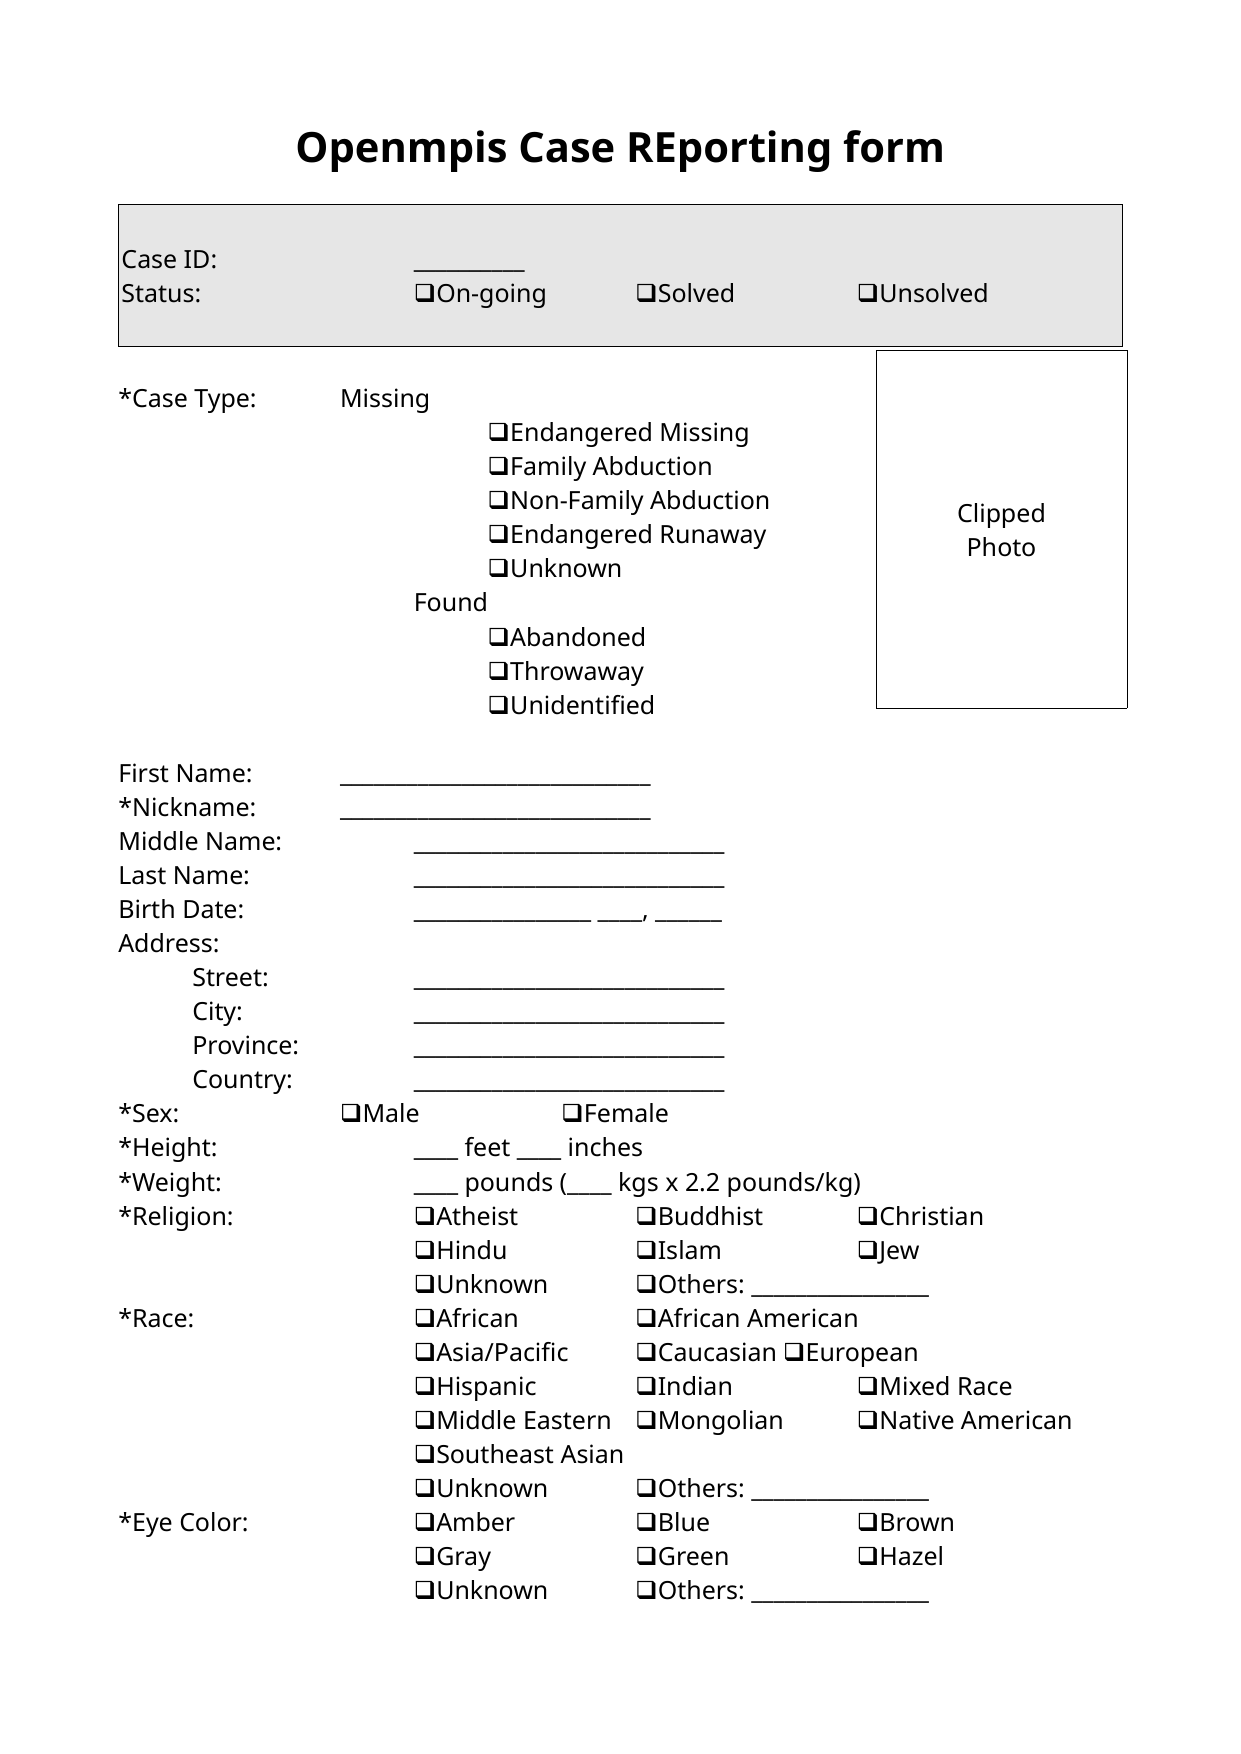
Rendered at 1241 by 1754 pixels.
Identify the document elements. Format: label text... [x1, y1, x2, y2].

text Found [118, 585, 876, 619]
text Abandoned [118, 619, 876, 653]
text *Nickname: ____________________________ [118, 789, 1122, 823]
text Unknown Others: ________________ [118, 1266, 1122, 1300]
text Unknown [118, 551, 876, 585]
text *Religion: Atheist Buddhist Christian [118, 1198, 1122, 1232]
text Hispanic Indian Mixed Race [118, 1368, 1122, 1403]
text *Case Type: Missing [118, 381, 876, 415]
text Non-Family Abduction [118, 483, 876, 517]
text Gray Green Hazel [118, 1539, 1122, 1573]
text Southeast Asian [118, 1437, 1122, 1471]
text Address: [118, 926, 1122, 960]
text *Race: African African American [118, 1300, 1122, 1334]
text Country: ____________________________ [118, 1062, 1122, 1096]
text Status: On-going Solved Unsolved [119, 272, 1122, 307]
text *Eye Color: Amber Blue Brown [118, 1505, 1122, 1539]
text Photo [885, 529, 1118, 563]
text Clipped [885, 495, 1118, 529]
text Unidentified [118, 687, 1122, 721]
text Province: ____________________________ [118, 1028, 1122, 1062]
text Asia/Pacific Caucasian European [118, 1334, 1122, 1368]
text *Weight: ____ pounds (____ kgs x 2.2 pounds/kg) [118, 1164, 1122, 1198]
text Unknown Others: ________________ [118, 1471, 1122, 1505]
text Birth Date: ________________ ____, ______ [118, 892, 1122, 926]
text Street: ____________________________ [118, 960, 1122, 994]
text Middle Eastern Mongolian Native American [118, 1403, 1122, 1437]
text Last Name: ____________________________ [118, 858, 1122, 892]
text City: ____________________________ [118, 994, 1122, 1028]
text Throwaway [118, 653, 876, 687]
text *Height: ____ feet ____ inches [118, 1130, 1122, 1164]
text Middle Name: ____________________________ [118, 823, 1122, 858]
text Endangered Runaway [118, 517, 876, 551]
text Case ID: __________ [119, 238, 1122, 272]
text Unknown Others: ________________ [118, 1573, 1122, 1607]
text Family Abduction [118, 449, 876, 483]
text *Sex: Male Female [118, 1096, 1122, 1130]
text First Name: ____________________________ [118, 755, 1122, 789]
text Endangered Missing [118, 415, 876, 449]
text Hindu Islam Jew [118, 1232, 1122, 1266]
